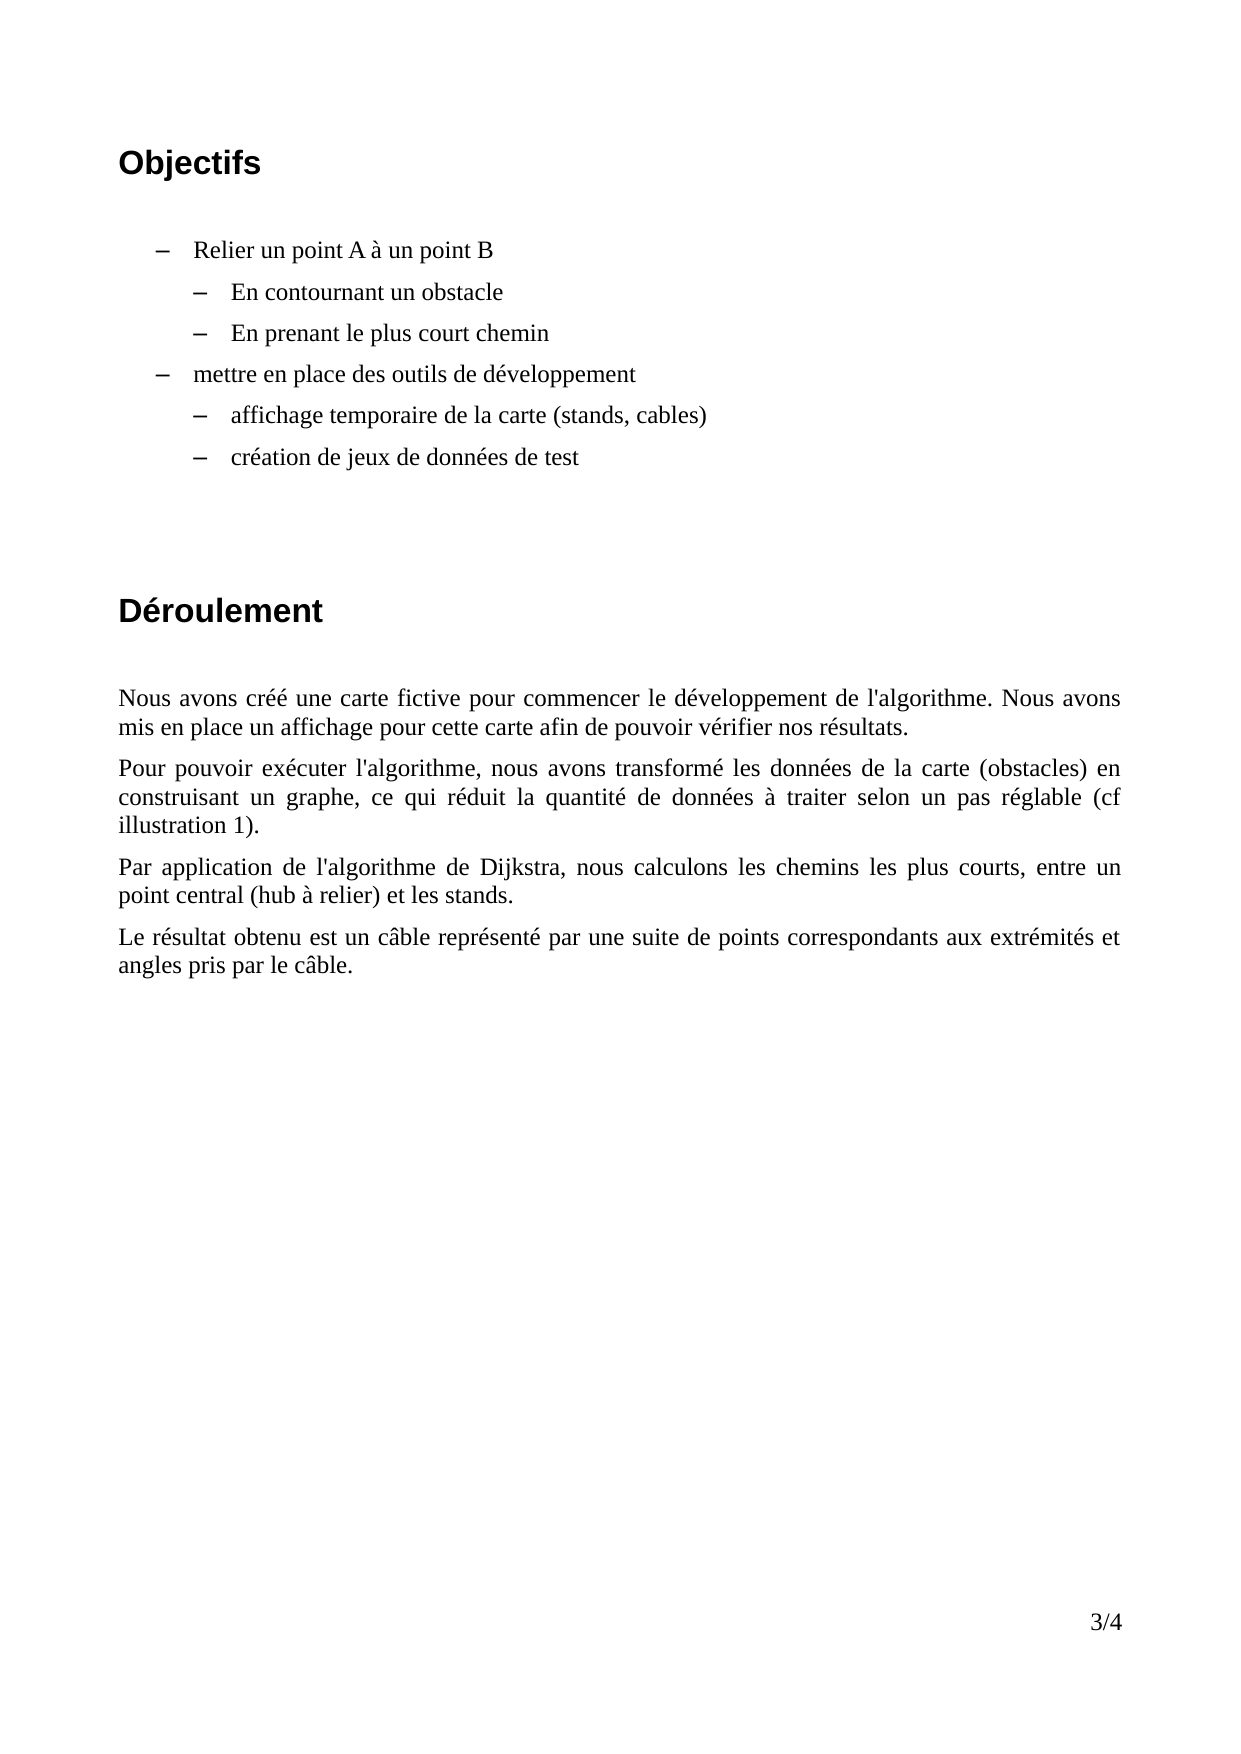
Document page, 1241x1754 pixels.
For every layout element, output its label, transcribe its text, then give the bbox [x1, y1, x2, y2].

list mettre en place des outils de développement [156, 359, 1122, 388]
list En prenant le plus court chemin [193, 318, 1122, 347]
list En contournant un obstacle [193, 277, 1122, 306]
list Relier un point A à un point B [156, 236, 1122, 264]
subtitle Déroulement [118, 591, 1122, 629]
subtitle Objectifs [118, 143, 1122, 182]
text Par application de l'algorithme de Dijkstra, nous calculons les chemins les plus courts, entre un point central (hub à relier) et les stands. [118, 852, 1122, 909]
list création de jeux de données de test [193, 442, 1122, 471]
text Le résultat obtenu est un câble représenté par une suite de points correspondants aux extrémités et angles pris par le câble. [118, 922, 1122, 979]
list affichage temporaire de la carte (stands, cables) [193, 401, 1122, 429]
text Pour pouvoir exécuter l'algorithme, nous avons transformé les données de la carte (obstacles) en construisant un graphe, ce qui réduit la quantité de données à traiter selon un pas réglable (cf illustration 1). [118, 753, 1122, 839]
text Nous avons créé une carte fictive pour commencer le développement de l'algorithme. Nous avons mis en place un affichage pour cette carte afin de pouvoir vérifier nos résultats. [118, 683, 1122, 740]
